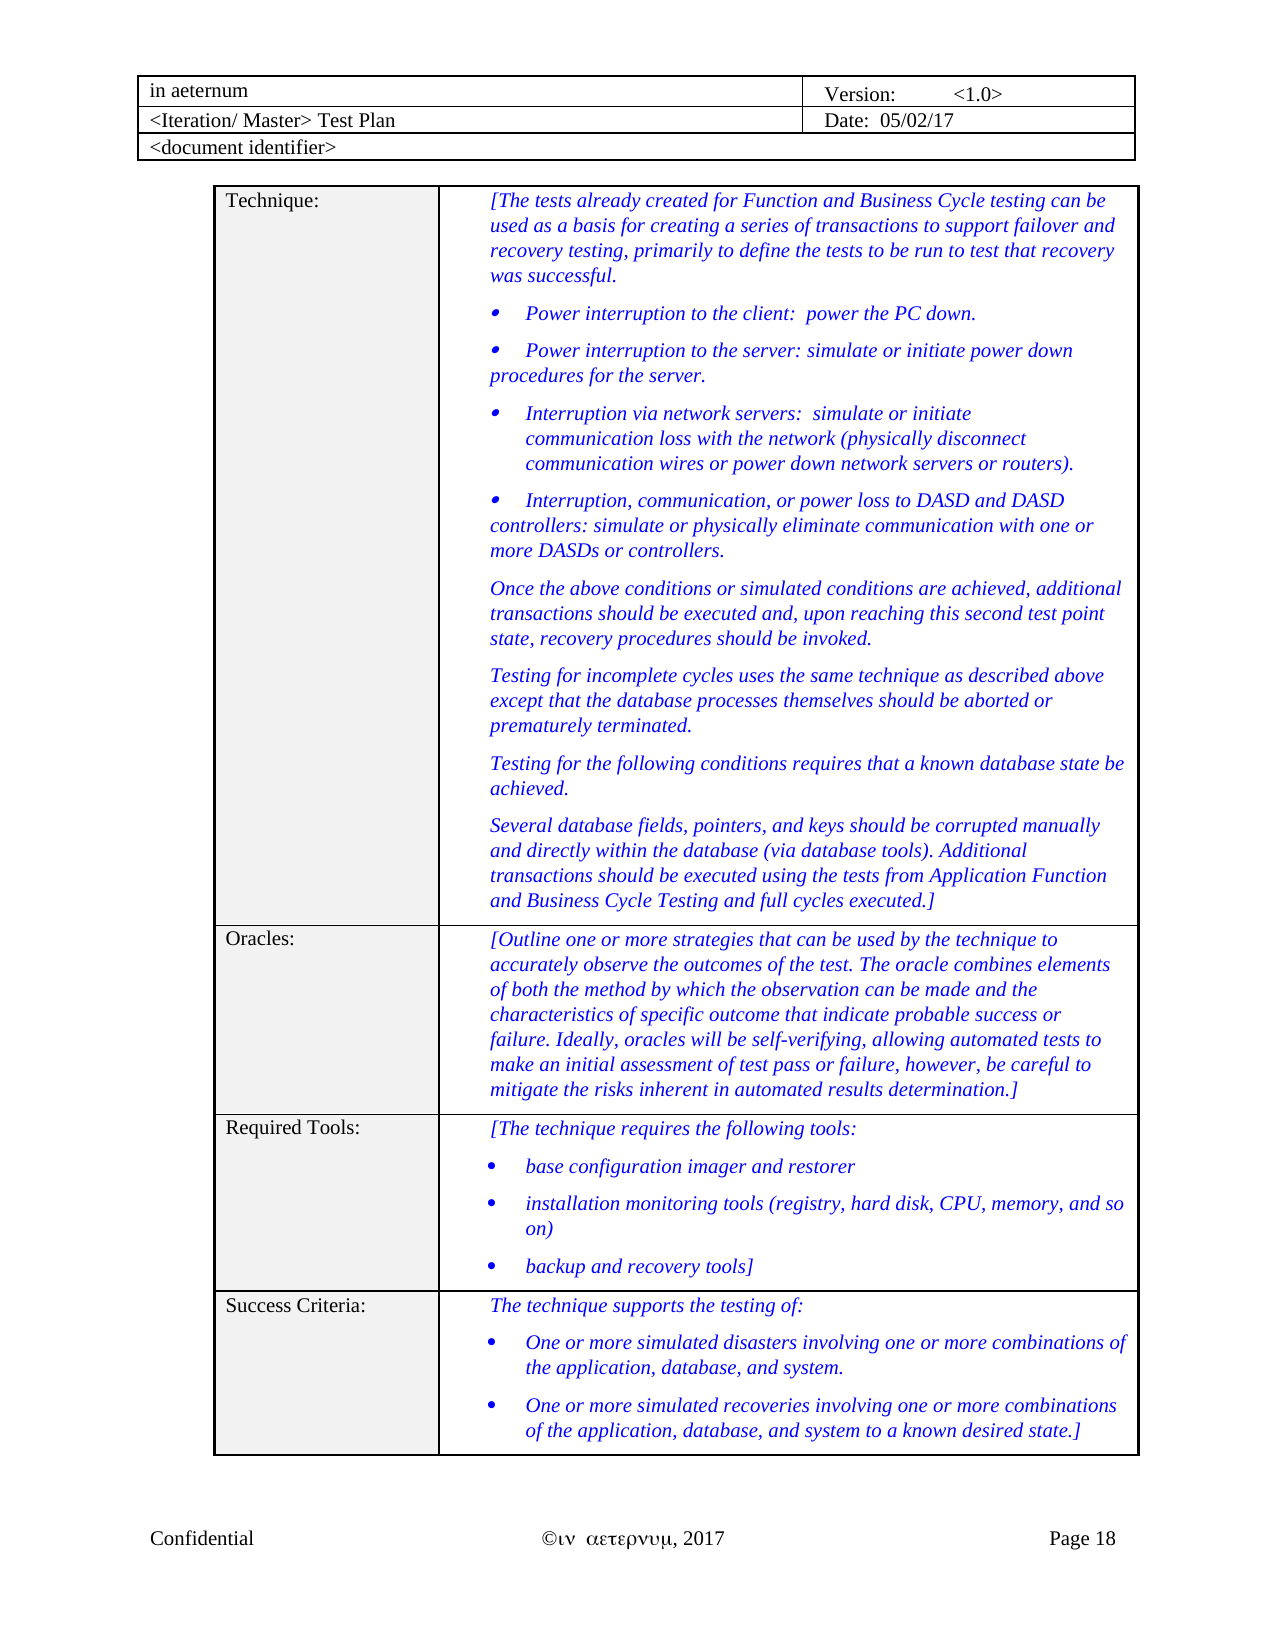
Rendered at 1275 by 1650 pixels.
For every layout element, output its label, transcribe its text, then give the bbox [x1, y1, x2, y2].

table_cell [Outline one or more strategies that can be used by the technique to accurately observe the outcomes of the test. The oracle combines elements of both the method by which the observation can be made and the characteristics of specific outcome that indicate probable success or failure. Ideally, oracles will be self-verifying, allowing automated tests to make an initial assessment of test pass or failure, however, be careful to mitigate the risks inherent in automated results determination.] [440, 926, 1137, 1113]
table_cell Success Criteria: [216, 1292, 438, 1454]
table_cell Required Tools: [216, 1115, 438, 1290]
table_cell The technique supports the testing of: One or more simulated disasters involving one or more combinations of the application, database, and system. One or more simulated recoveries involving one or more combinations of the application, database, and system to a known desired state.] [440, 1292, 1137, 1454]
table_cell [The technique requires the following tools: base configuration imager and restorer installation monitoring tools (registry, hard disk, CPU, memory, and so on) backup and recovery tools] [440, 1115, 1137, 1290]
table_cell Technique: [216, 187, 438, 924]
table_cell [The tests already created for Function and Business Cycle testing can be used as a basis for creating a series of transactions to support failover and recovery testing, primarily to define the tests to be run to test that recovery was successful.  Power interruption to the client: power the PC down.  Power interruption to the server: simulate or initiate power down procedures for the server.  Interruption via network servers: simulate or initiate communication loss with the network (physically disconnect communication wires or power down network servers or routers).  Interruption, communication, or power loss to DASD and DASD controllers: simulate or physically eliminate communication with one or more DASDs or controllers. Once the above conditions or simulated conditions are achieved, additional transactions should be executed and, upon reaching this second test point state, recovery procedures should be invoked. Testing for incomplete cycles uses the same technique as described above except that the database processes themselves should be aborted or prematurely terminated. Testing for the following conditions requires that a known database state be achieved. Several database fields, pointers, and keys should be corrupted manually and directly within the database (via database tools). Additional transactions should be executed using the tests from Application Function and Business Cycle Testing and full cycles executed.] [440, 187, 1137, 924]
table_cell Oracles: [216, 926, 438, 1113]
